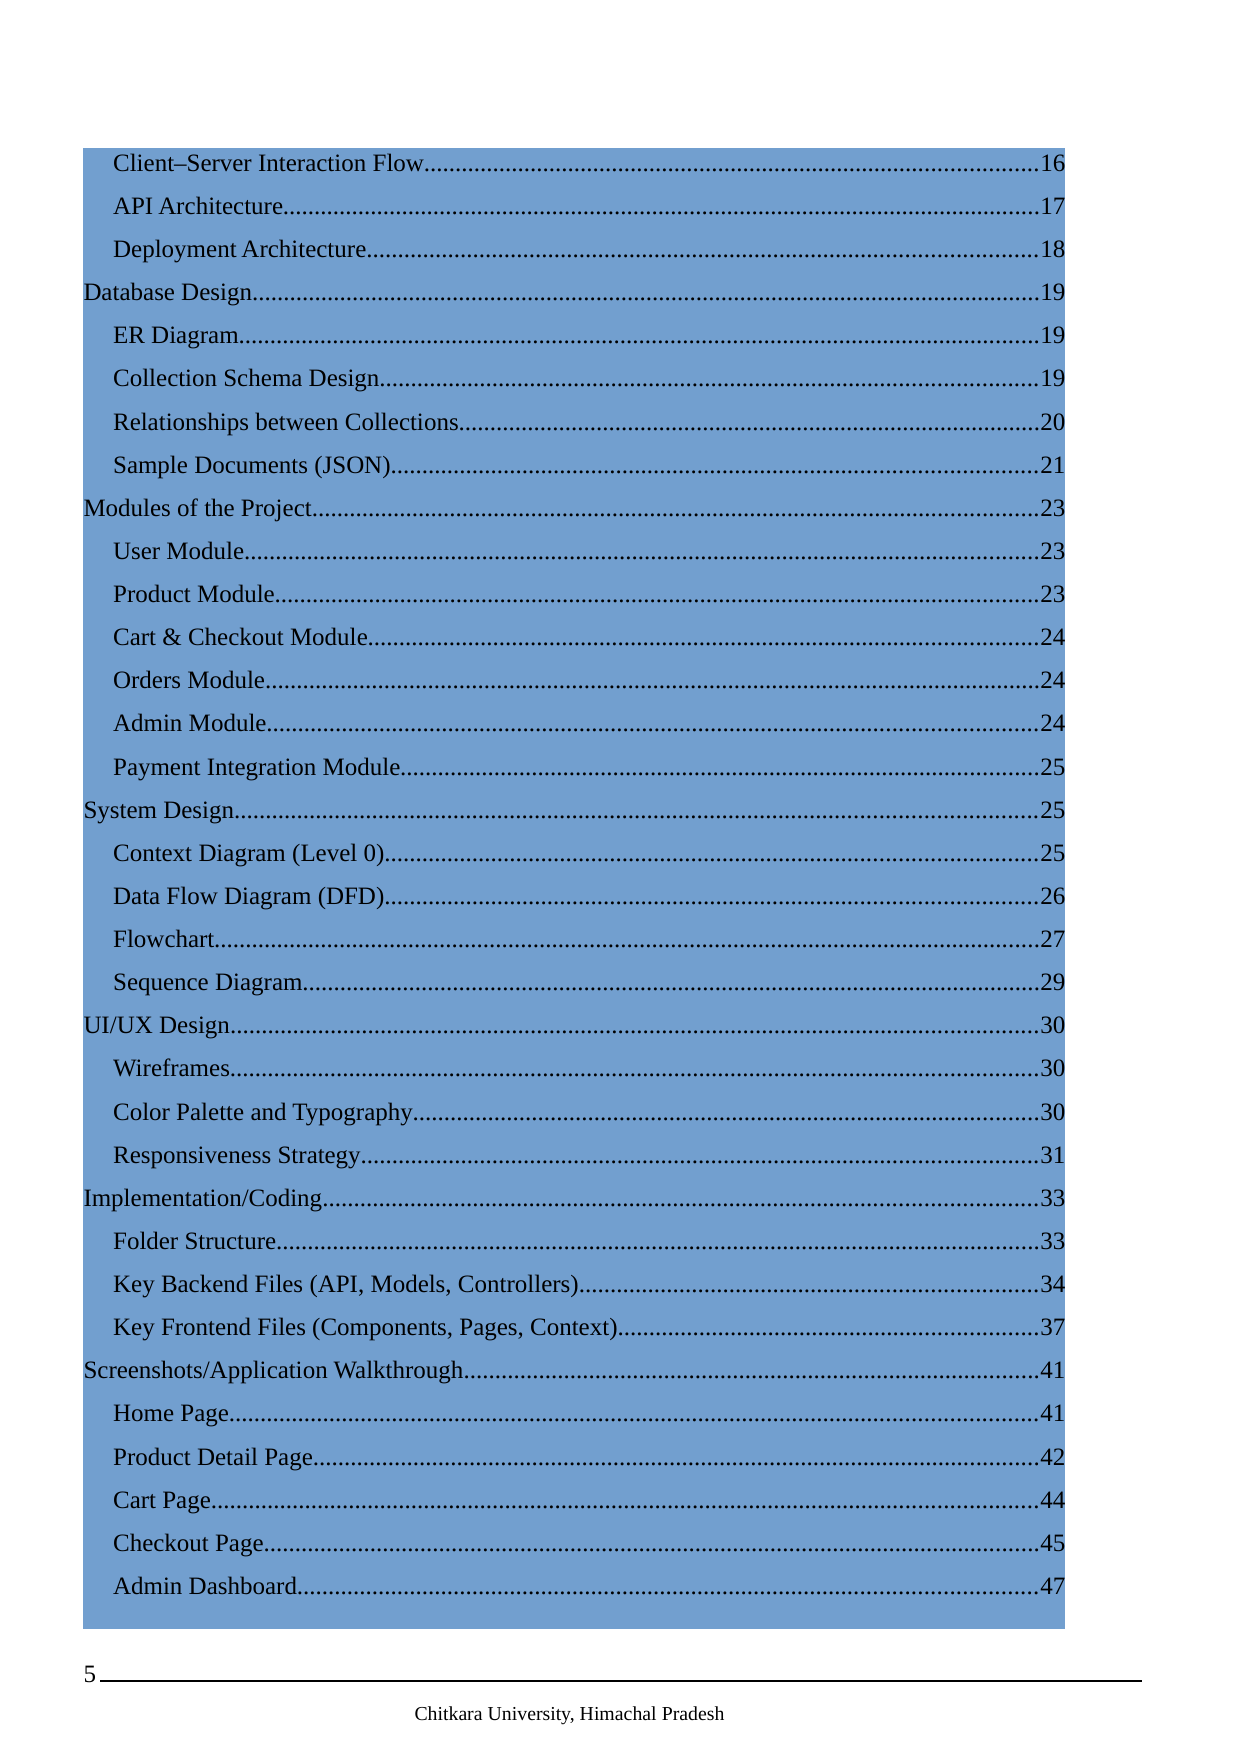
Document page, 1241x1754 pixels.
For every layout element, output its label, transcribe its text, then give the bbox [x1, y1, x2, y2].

text Cart Page 44 [113, 1485, 1065, 1513]
text UI/UX Design 30 [83, 1010, 1065, 1039]
text Deployment Architecture 18 [113, 234, 1065, 263]
text Client–Server Interaction Flow 16 [113, 148, 1065, 177]
text Sample Documents (JSON) 21 [113, 450, 1065, 478]
text Collection Schema Design 19 [113, 363, 1065, 392]
text API Architecture 17 [113, 191, 1065, 220]
text Payment Integration Module 25 [113, 752, 1065, 780]
text Screenshots/Application Walkthrough 41 [83, 1355, 1065, 1384]
text Key Frontend Files (Components, Pages, Context) 37 [113, 1312, 1065, 1341]
text Context Diagram (Level 0) 25 [113, 838, 1065, 867]
text Implementation/Coding 33 [83, 1183, 1065, 1212]
text Modules of the Project 23 [83, 493, 1065, 522]
text Responsiveness Strategy 31 [113, 1140, 1065, 1168]
text Product Module 23 [113, 579, 1065, 608]
text ER Diagram 19 [113, 320, 1065, 349]
text Wireframes 30 [113, 1053, 1065, 1082]
text Cart & Checkout Module 24 [113, 622, 1065, 651]
text Orders Module 24 [113, 665, 1065, 694]
text Product Detail Page 42 [113, 1442, 1065, 1470]
text Relationships between Collections 20 [113, 407, 1065, 435]
text User Module 23 [113, 536, 1065, 565]
text Admin Dashboard 47 [113, 1571, 1065, 1600]
text Flowchart 27 [113, 924, 1065, 953]
text Key Backend Files (API, Models, Controllers) 34 [113, 1269, 1065, 1298]
text System Design 25 [83, 795, 1065, 823]
text Checkout Page 45 [113, 1528, 1065, 1557]
text Home Page 41 [113, 1398, 1065, 1427]
text Data Flow Diagram (DFD) 26 [113, 881, 1065, 910]
text Sequence Diagram 29 [113, 967, 1065, 996]
text Color Palette and Typography 30 [113, 1097, 1065, 1125]
text Admin Module 24 [113, 708, 1065, 737]
text Database Design 19 [83, 277, 1065, 306]
text Folder Structure 33 [113, 1226, 1065, 1255]
